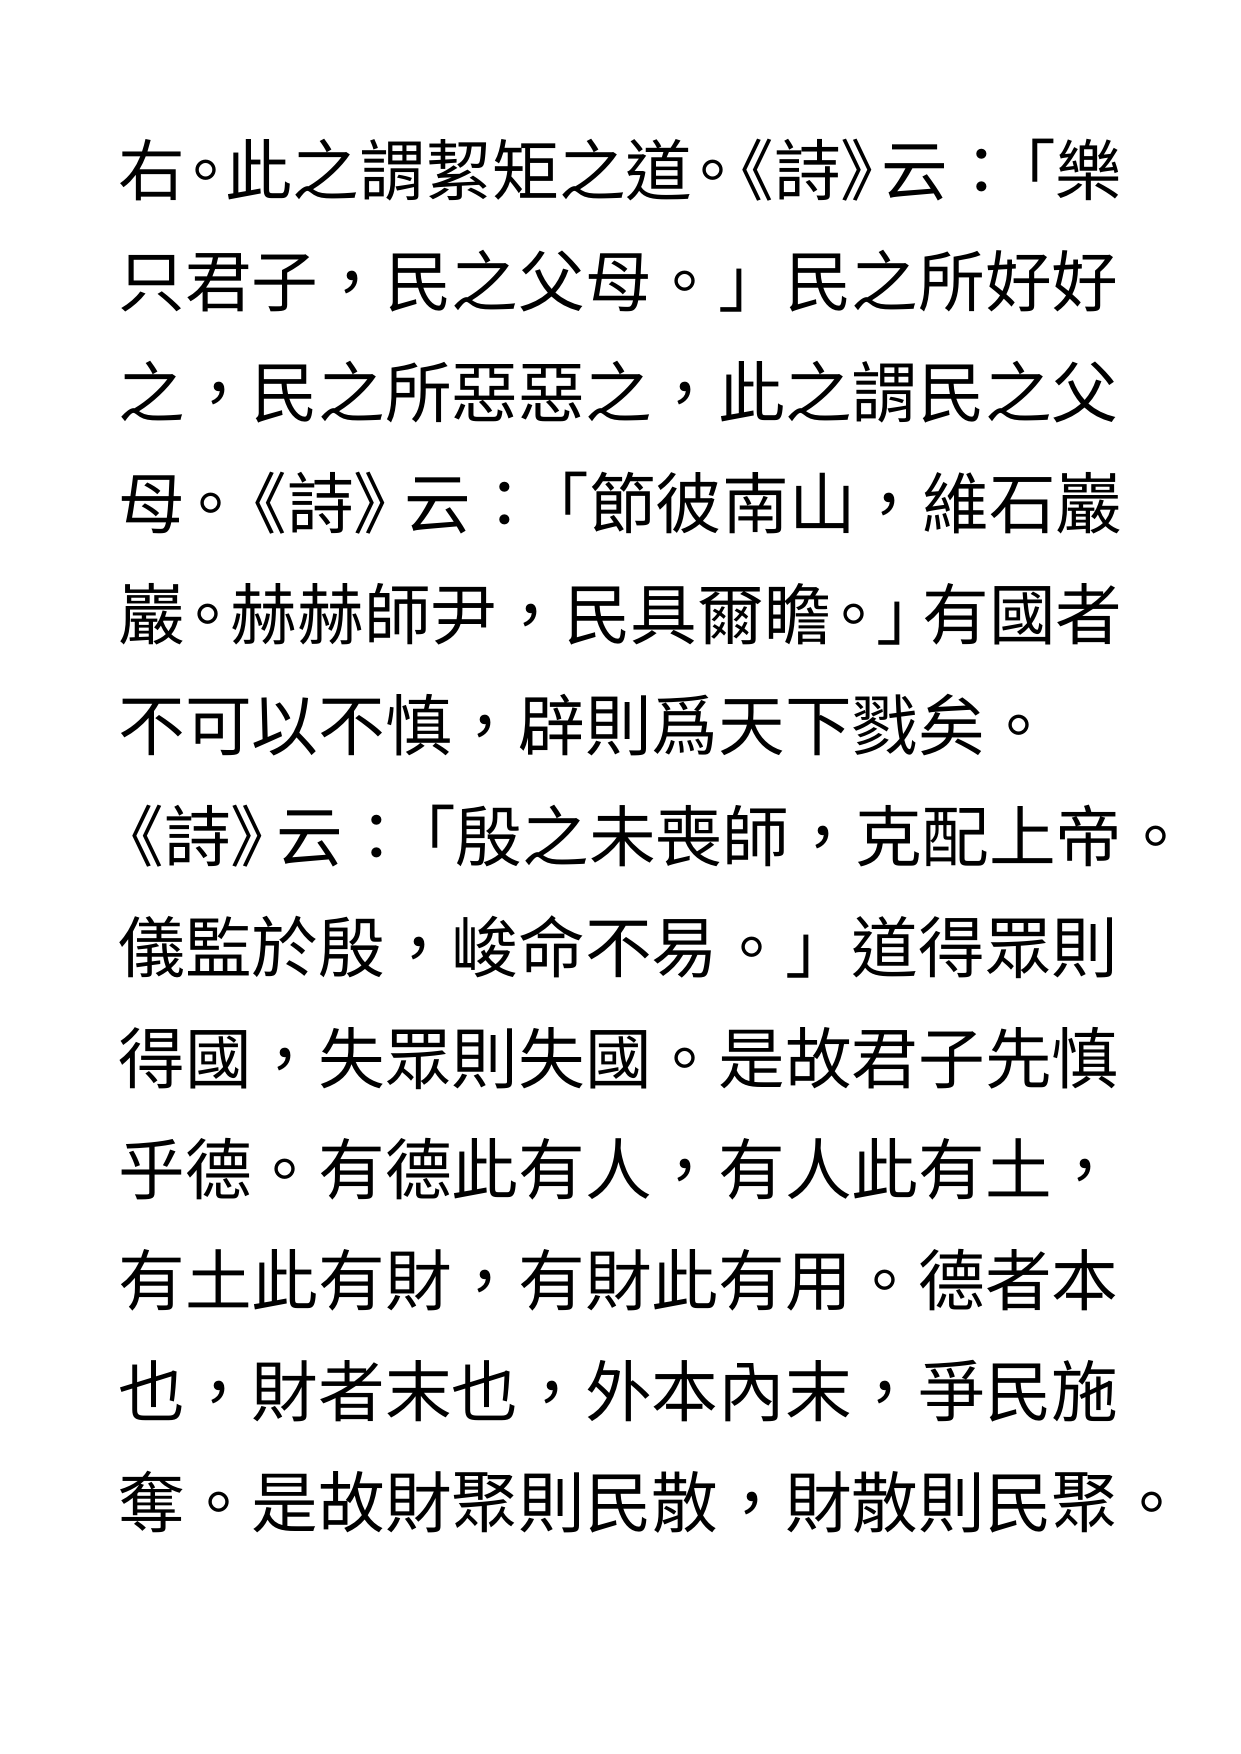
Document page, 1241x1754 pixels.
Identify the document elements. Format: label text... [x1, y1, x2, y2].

text 所謂平天下在治其國者，上老老而民興孝，上長長而民興弟，上恤孤而民不倍，是以君子有絜矩之道也。所惡於上，毋以使下；所惡於下，毋以事上；所惡於前，毋以先後；所惡於後，毋以從前；所惡於右，毋以交於左；所惡於左，毋以交於右。此之謂絜矩之道。《詩》云：「樂只君子，民之父母。」民之所好好之，民之所惡惡之，此之謂民之父母。《詩》云：「節彼南山，維石巖巖。赫赫師尹，民具爾瞻。」有國者不可以不慎，辟則爲天下戮矣。《詩》云：「殷之未喪師，克配上帝。儀監於殷，峻命不易。」道得眾則得國，失眾則失國。是故君子先慎乎德。有德此有人，有人此有土，有土此有財，有財此有用。德者本也，財者末也，外本內末，爭民施奪。是故財聚則民散，財散則民聚。是故言悖而出者，亦悖而入；貨悖而入者，亦悖而出。《康誥》曰：「惟命不於常！」道善則得之，不善則失之矣。楚書曰：「楚國無以爲寶，惟善以爲寶。」舅犯曰：「亡人無以爲寶，仁親以爲寶。」《秦誓》曰：「若有一介臣，斷斷兮無他技，其心休休焉，其如有容焉。人之有技，若己有之；人之彥聖，其心好之，不啻若自其口出。實能容之，以能保我子孫黎民，尚亦有利哉！人之有技，媢嫉以惡之；人之彥聖，而違之俾不通。實不能容，以不能保我子孫黎民，亦曰殆哉！」唯仁人放流之，迸諸四夷，不與同中國，此謂唯仁人爲能愛人，能惡人。見賢而不能舉，舉而不能先，命也；見不善而不能退，退而不能遠，過也。好人之所惡，惡人之所好，是謂拂人之性，菑必逮夫身。是故君子有大道，必忠信以得之，驕泰以失之。生財有大道。生之者眾，食之者寡，爲之者疾，用之者舒，則財恆足矣。仁者以財發身，不仁者以身發財。未有上好仁而下不好義者也，未有好義其事不終者也，未有府庫財非其財者也。孟獻子曰：「畜馬乘，不察於雞豚；伐冰之家，不畜牛羊；百乘之家，不畜聚斂之臣。與其有聚斂之臣，寧有盜臣。」此謂國不以利爲利，以義爲利也。長國家而務財用者，必自小人矣。彼爲善之，小人之使爲國家，菑害竝至。雖有善者，亦無如之何矣！此謂國不以利爲利，以義爲利也。 [118, 118, 1122, 1547]
